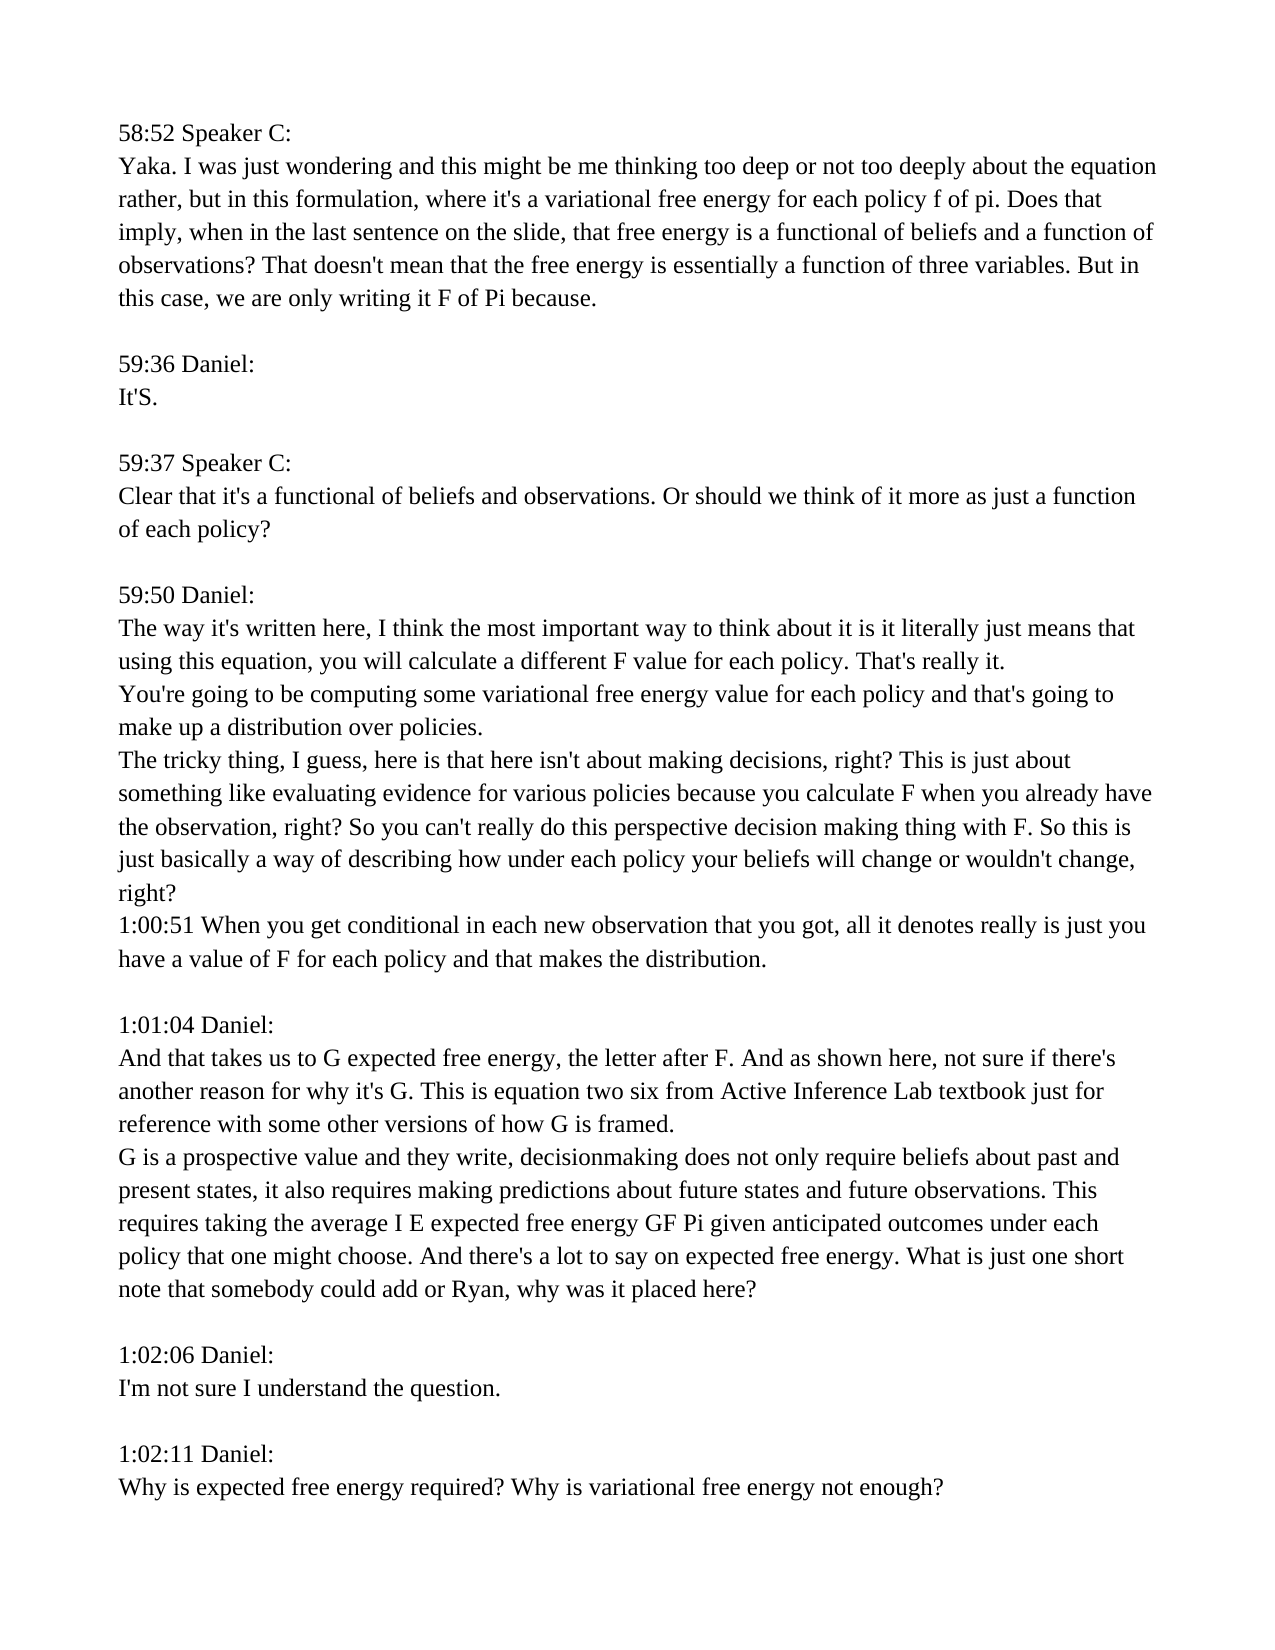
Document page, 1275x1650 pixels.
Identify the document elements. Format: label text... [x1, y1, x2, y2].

text 1:02:11 Daniel: [118, 1439, 1157, 1468]
text Why is expected free energy required? Why is variational free energy not enough? [118, 1472, 1157, 1501]
text And that takes us to G expected free energy, the letter after F. And as shown here, not sure if there's another reason for why it's G. This is equation two six from Active Inference Lab textbook just for reference with some other versions of how G is framed. [118, 1043, 1157, 1137]
text 1:01:04 Daniel: [118, 1010, 1157, 1038]
text The tricky thing, I guess, here is that here isn't about making decisions, right? This is just about something like evaluating evidence for various policies because you calculate F when you already have the observation, right? So you can't really do this perspective decision making thing with F. So this is just basically a way of describing how under each policy your beliefs will change or wouldn't change, right? [118, 746, 1157, 906]
text I'm not sure I understand the question. [118, 1373, 1157, 1402]
text 58:52 Speaker C: [118, 118, 1157, 147]
text 1:02:06 Daniel: [118, 1340, 1157, 1369]
text Clear that it's a functional of beliefs and observations. Or should we think of it more as just a function of each policy? [118, 481, 1157, 543]
text It'S. [118, 382, 1157, 411]
text 59:37 Speaker C: [118, 448, 1157, 477]
text 59:50 Daniel: [118, 580, 1157, 609]
text 59:36 Daniel: [118, 349, 1157, 378]
text You're going to be computing some variational free energy value for each policy and that's going to make up a distribution over policies. [118, 679, 1157, 741]
text 1:00:51 When you get conditional in each new observation that you got, all it denotes really is just you have a value of F for each policy and that makes the distribution. [118, 911, 1157, 972]
text Yaka. I was just wondering and this might be me thinking too deep or not too deeply about the equation rather, but in this formulation, where it's a variational free energy for each policy f of pi. Does that imply, when in the last sentence on the slide, that free energy is a functional of beliefs and a function of observations? That doesn't mean that the free energy is essentially a function of three variables. But in this case, we are only writing it F of Pi because. [118, 151, 1157, 312]
text The way it's written here, I think the most important way to think about it is it literally just means that using this equation, you will calculate a different F value for each policy. That's really it. [118, 613, 1157, 675]
text G is a prospective value and they write, decisionmaking does not only require beliefs about past and present states, it also requires making predictions about future states and future observations. This requires taking the average I E expected free energy GF Pi given anticipated outcomes under each policy that one might choose. And there's a lot to say on expected free energy. What is just one short note that somebody could add or Ryan, why was it placed here? [118, 1142, 1157, 1303]
